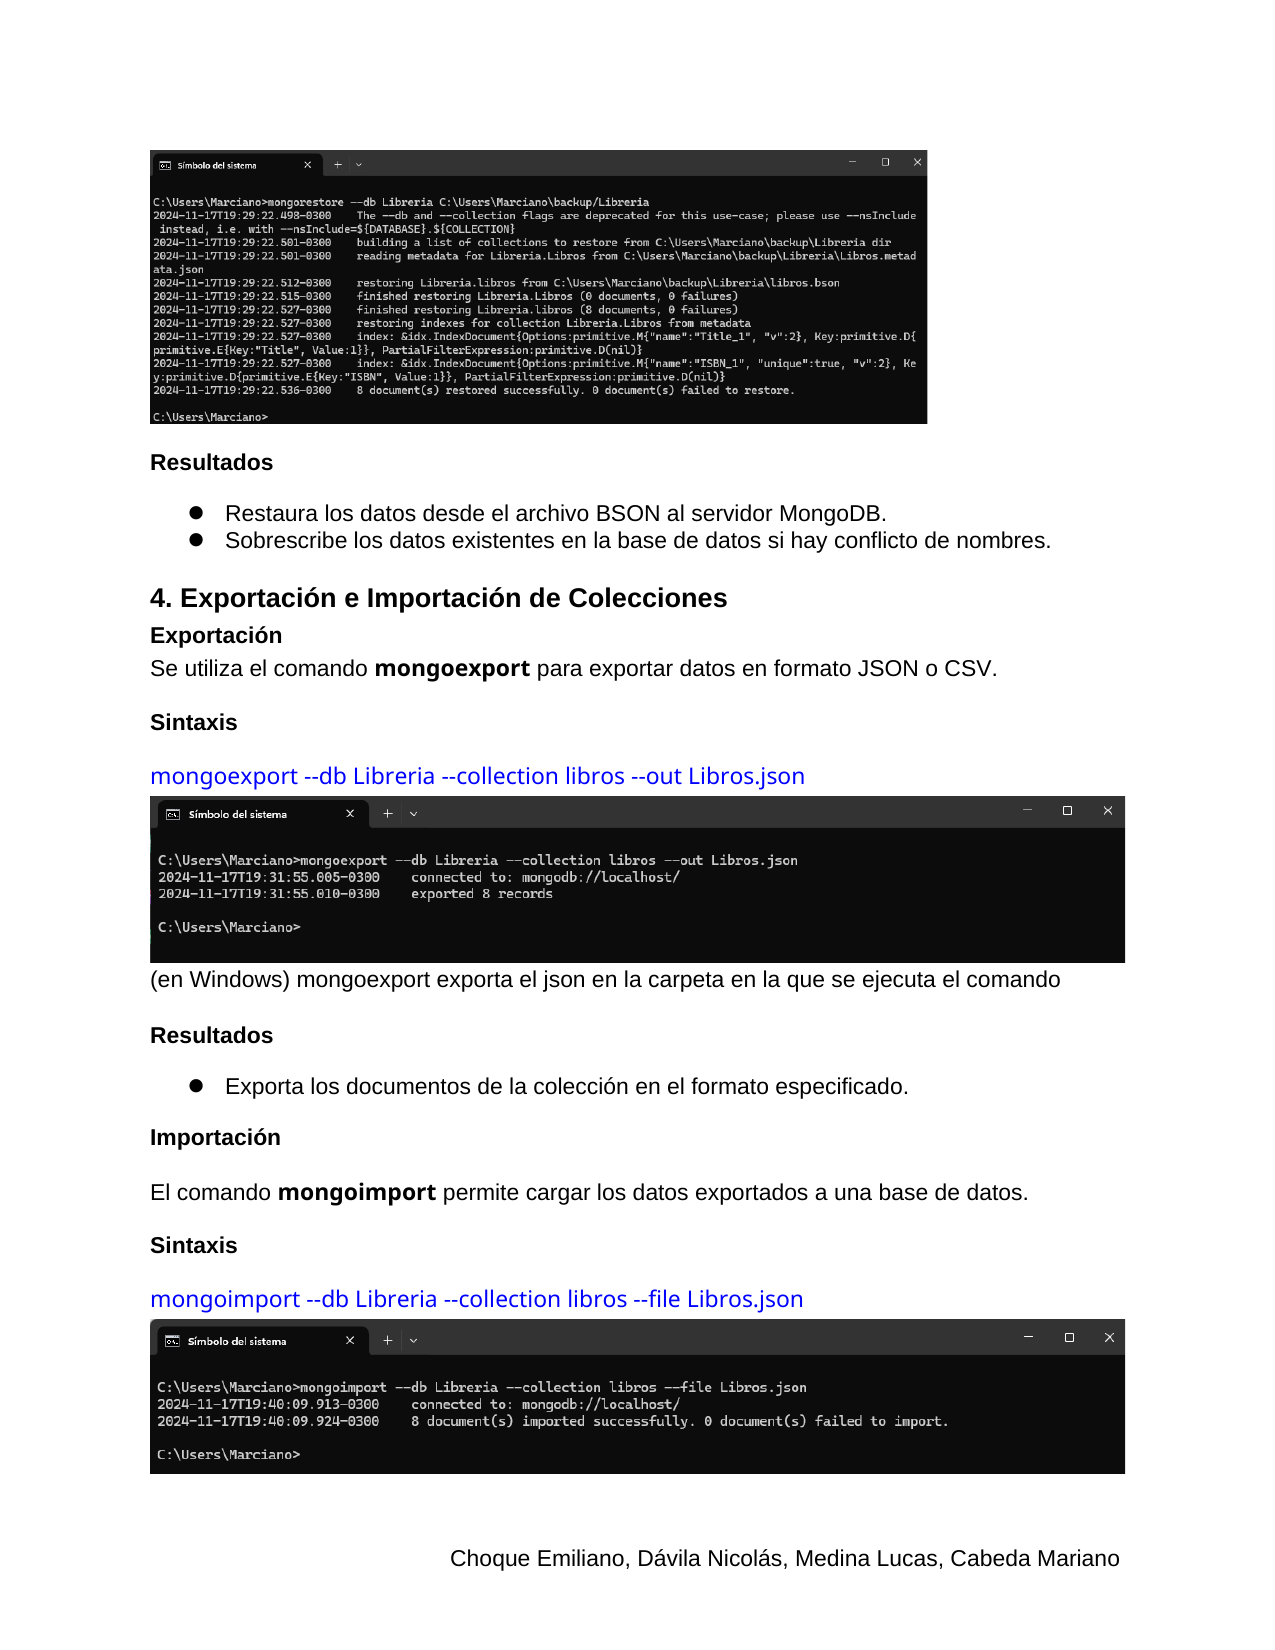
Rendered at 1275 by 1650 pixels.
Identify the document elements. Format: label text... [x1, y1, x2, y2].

list Exporta los documentos de la colección en el formato especificado. [187, 1073, 1125, 1099]
subtitle Resultados [150, 449, 1125, 475]
text El comando mongoimport permite cargar los datos exportados a una base de datos. [150, 1176, 1125, 1207]
subtitle 4. Exportación e Importación de Colecciones [150, 582, 1125, 613]
list Sobrescribe los datos existentes en la base de datos si hay conflicto de nombres. [187, 527, 1125, 553]
subtitle Importación [150, 1124, 1125, 1151]
picture [150, 796, 1125, 963]
text mongoexport --db Libreria --collection libros --out Libros.json [150, 760, 1125, 791]
subtitle Exportación [150, 622, 1125, 648]
picture [150, 1319, 1125, 1474]
text mongoimport --db Libreria --collection libros --file Libros.json [150, 1283, 1125, 1314]
text Resultados [150, 1022, 1125, 1048]
text Se utiliza el comando mongoexport para exportar datos en formato JSON o CSV. [150, 652, 1125, 684]
picture [150, 150, 928, 424]
list Restaura los datos desde el archivo BSON al servidor MongoDB. [187, 500, 1125, 527]
text (en Windows) mongoexport exporta el json en la carpeta en la que se ejecuta el comando [150, 966, 1125, 993]
text Sintaxis [150, 1232, 1125, 1258]
text Sintaxis [150, 709, 1125, 735]
